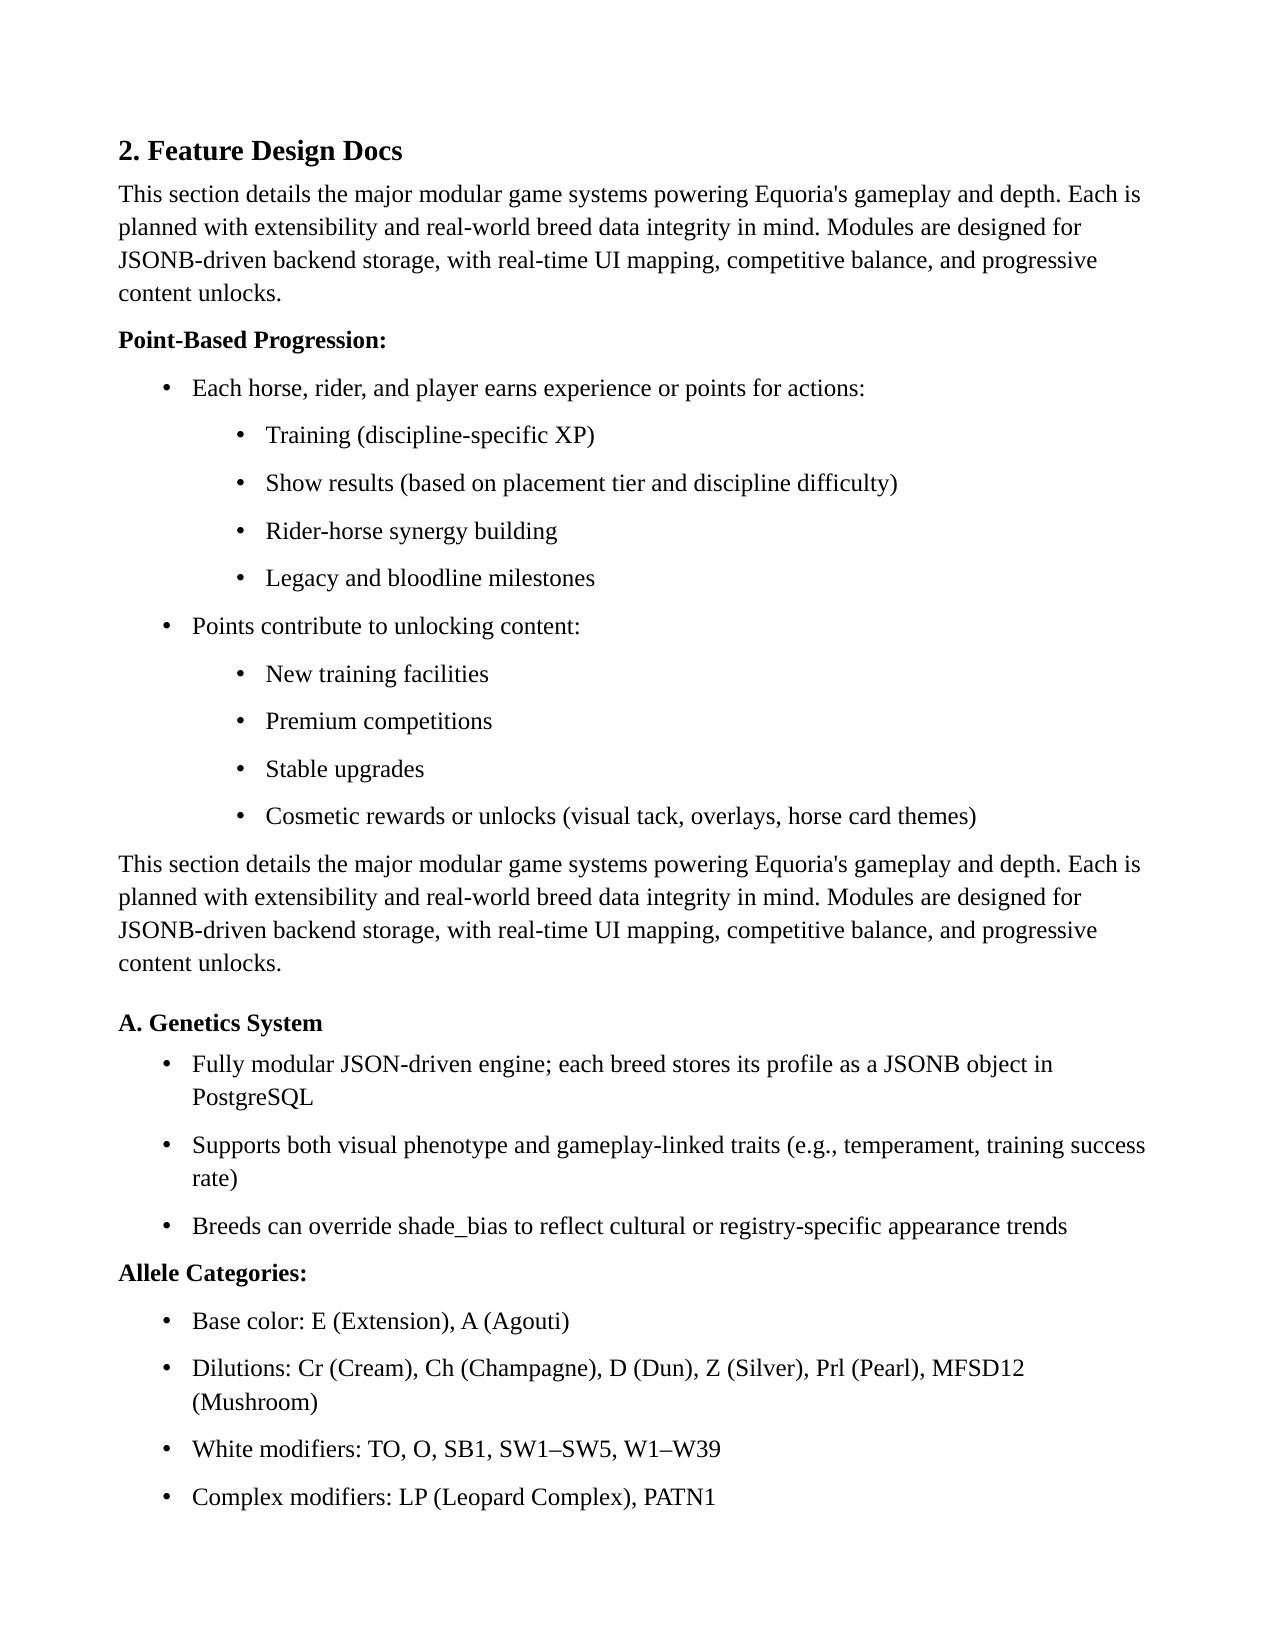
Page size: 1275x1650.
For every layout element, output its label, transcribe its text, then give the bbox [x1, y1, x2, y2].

text Allele Categories: [118, 1258, 1157, 1287]
list Legacy and bloodline milestones [236, 563, 1157, 592]
list Cosmetic rewards or unlocks (visual tack, overlays, horse card themes) [236, 801, 1157, 830]
text Point-Based Progression: [118, 325, 1157, 354]
list White modifiers: TO, O, SB1, SW1–SW5, W1–W39 [162, 1434, 1157, 1463]
list Premium competitions [236, 706, 1157, 735]
list Fully modular JSON-driven engine; each breed stores its profile as a JSONB object in PostgreSQL [162, 1049, 1157, 1111]
list Complex modifiers: LP (Leopard Complex), PATN1 [162, 1482, 1157, 1511]
list Supports both visual phenotype and gameplay-linked traits (e.g., temperament, training success rate) [162, 1130, 1157, 1192]
subtitle A. Genetics System [118, 1008, 1157, 1037]
list Stable upgrades [236, 754, 1157, 783]
list Each horse, rider, and player earns experience or points for actions: [162, 373, 1157, 402]
list Base color: E (Extension), A (Agouti) [162, 1306, 1157, 1335]
list Training (discipline-specific XP) [236, 421, 1157, 449]
subtitle 2. Feature Design Docs [118, 133, 1157, 166]
list New training facilities [236, 659, 1157, 687]
list Show results (based on placement tier and discipline difficulty) [236, 468, 1157, 497]
text This section details the major modular game systems powering Equoria's gameplay and depth. Each is planned with extensibility and real-world breed data integrity in mind. Modules are designed for JSONB-driven backend storage, with real-time UI mapping, competitive balance, and progressive content unlocks. [118, 849, 1157, 977]
list Points contribute to unlocking content: [162, 611, 1157, 640]
list Dilutions: Cr (Cream), Ch (Champagne), D (Dun), Z (Silver), Prl (Pearl), MFSD12 (Mushroom) [162, 1353, 1157, 1415]
list Rider-horse synergy building [236, 516, 1157, 544]
text This section details the major modular game systems powering Equoria's gameplay and depth. Each is planned with extensibility and real-world breed data integrity in mind. Modules are designed for JSONB-driven backend storage, with real-time UI mapping, competitive balance, and progressive content unlocks. [118, 179, 1157, 307]
list Breeds can override shade_bias to reflect cultural or registry-specific appearance trends [162, 1211, 1157, 1239]
